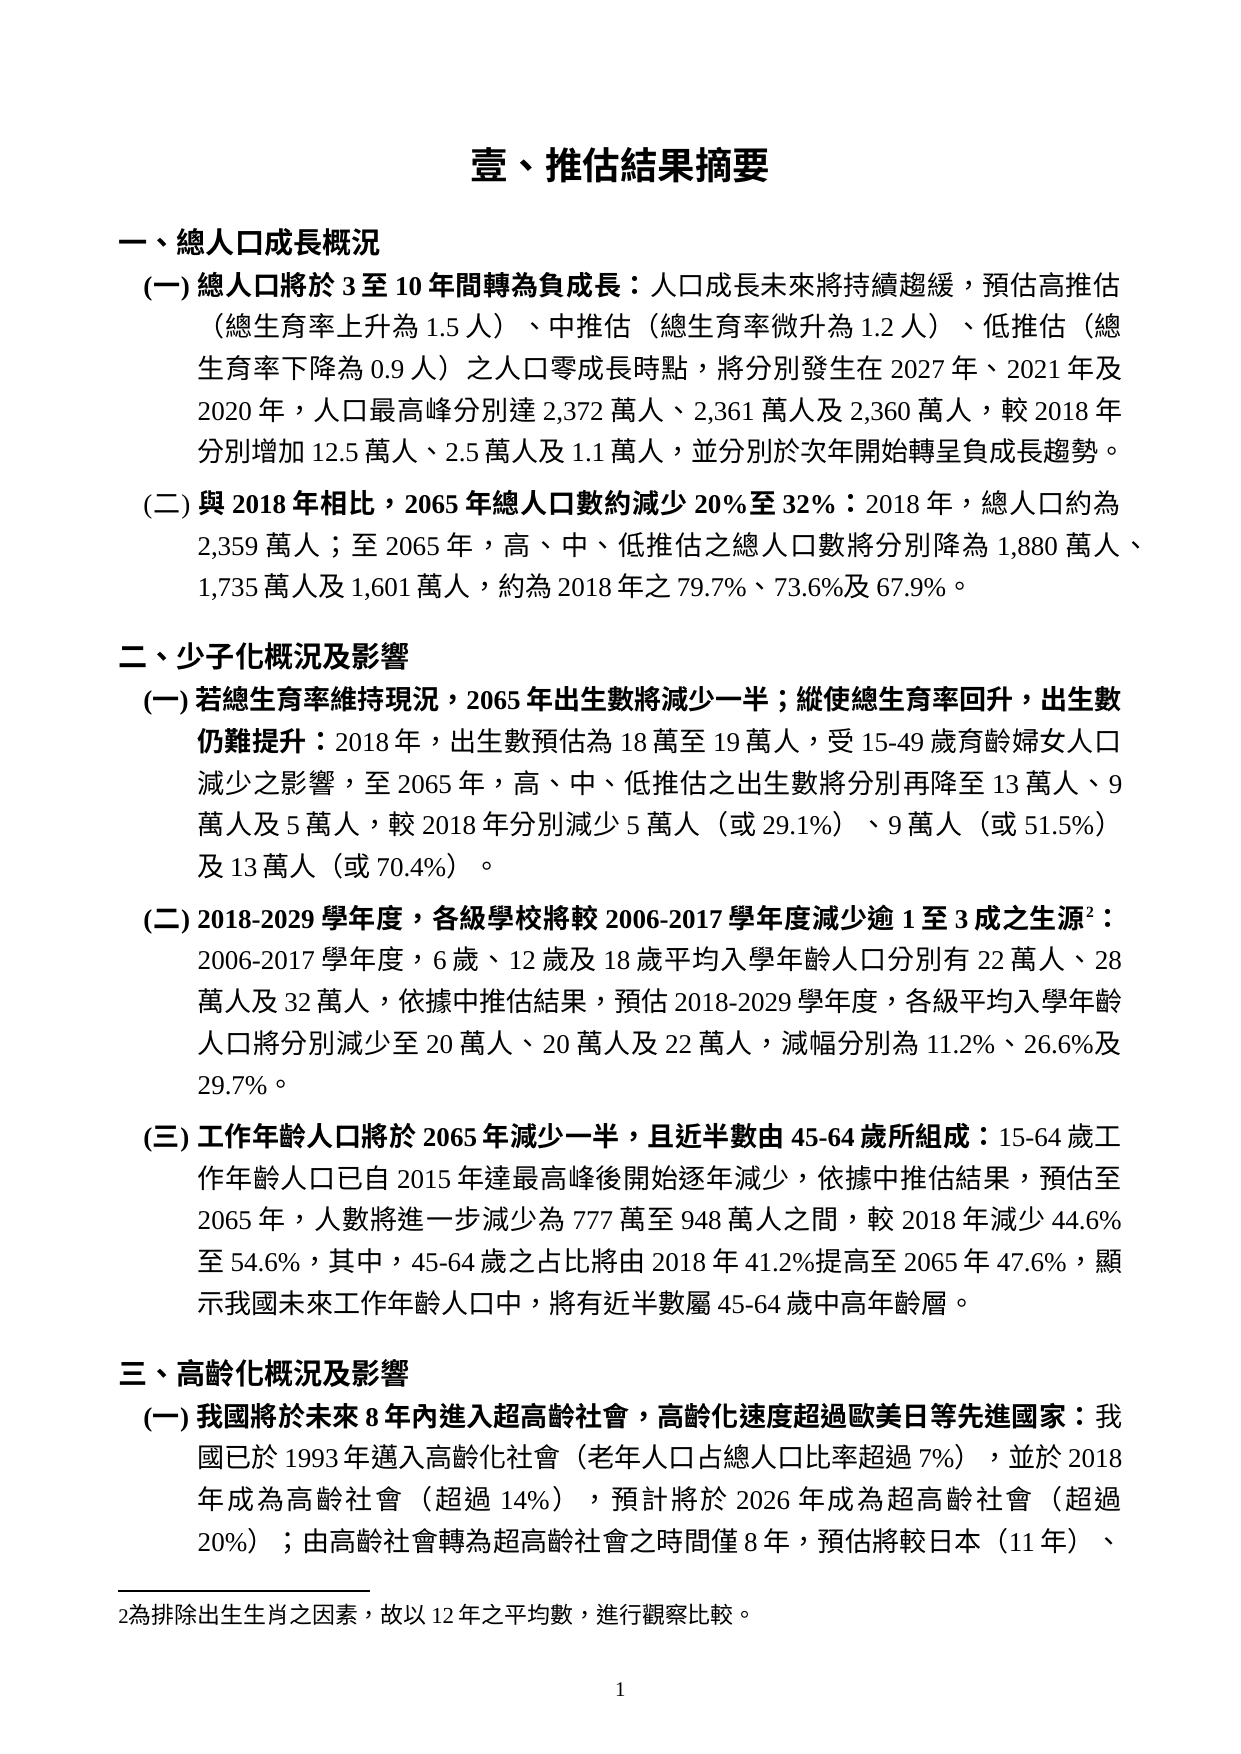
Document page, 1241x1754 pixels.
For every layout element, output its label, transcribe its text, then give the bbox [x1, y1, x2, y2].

subtitle 壹、推估結果摘要 [118, 136, 1122, 190]
text 為排除出生生肖之因素，故以12年之平均數，進行觀察比較。 [118, 1597, 1122, 1630]
subtitle 三、高齡化概況及影響 [118, 1351, 1122, 1393]
text (三) 工作年齡人口將於2065年減少一半，且近半數由45-64歲所組成：15-64歲工作年齡人口已自2015年達最高峰後開始逐年減少，依據中推估結果，預估至2065年，人數將進一步減少為777萬至948萬人之間，較2018年減少44.6%至54.6%，其中，45-64歲之占比將由2018年41.2%提高至2065年47.6%，顯示我國未來工作年齡人口中，將有近半數屬45-64歲中高年齡層。 [143, 1113, 1122, 1321]
subtitle 二、少子化概況及影響 [118, 634, 1122, 676]
text (二) 2018-2029學年度，各級學校將較2006-2017學年度減少逾1至3成之生源：2006-2017學年度，6歲、12歲及18歲平均入學年齡人口分別有22萬人、28萬人及32萬人，依據中推估結果，預估2018-2029學年度，各級平均入學年齡人口將分別減少至20萬人、20萬人及22萬人，減幅分別為11.2%、26.6%及29.7%。 [143, 895, 1122, 1103]
text (一) 若總生育率維持現況，2065年出生數將減少一半；縱使總生育率回升，出生數仍難提升：2018年，出生數預估為18萬至19萬人，受15-49歲育齡婦女人口減少之影響，至2065年，高、中、低推估之出生數將分別再降至13萬人、9萬人及5萬人，較2018年分別減少5萬人（或29.1%）、9萬人（或51.5%）及13萬人（或70.4%）。 [143, 676, 1122, 885]
text (一) 我國將於未來8年內進入超高齡社會，高齡化速度超過歐美日等先進國家：我國已於1993年邁入高齡化社會（老年人口占總人口比率超過7%），並於2018年成為高齡社會（超過14%），預計將於2026年成為超高齡社會（超過20%）；由高齡社會轉為超高齡社會之時間僅8年，預估將較日本（11年）、 [143, 1393, 1122, 1559]
subtitle 一、總人口成長概況 [118, 219, 1122, 262]
text (二) 與2018年相比，2065年總人口數約減少20%至32%：2018年，總人口約為2,359萬人；至2065年，高、中、低推估之總人口數將分別降為1,880萬人、1,735萬人及1,601萬人，約為2018年之79.7%、73.6%及67.9%。 [143, 480, 1122, 605]
text (一) 總人口將於3至10年間轉為負成長：人口成長未來將持續趨緩，預估高推估（總生育率上升為1.5人）、中推估（總生育率微升為1.2人）、低推估（總生育率下降為0.9人）之人口零成長時點，將分別發生在2027年、2021年及2020年，人口最高峰分別達2,372萬人、2,361萬人及2,360萬人，較2018年分別增加12.5萬人、2.5萬人及1.1萬人，並分別於次年開始轉呈負成長趨勢。 [143, 262, 1122, 470]
